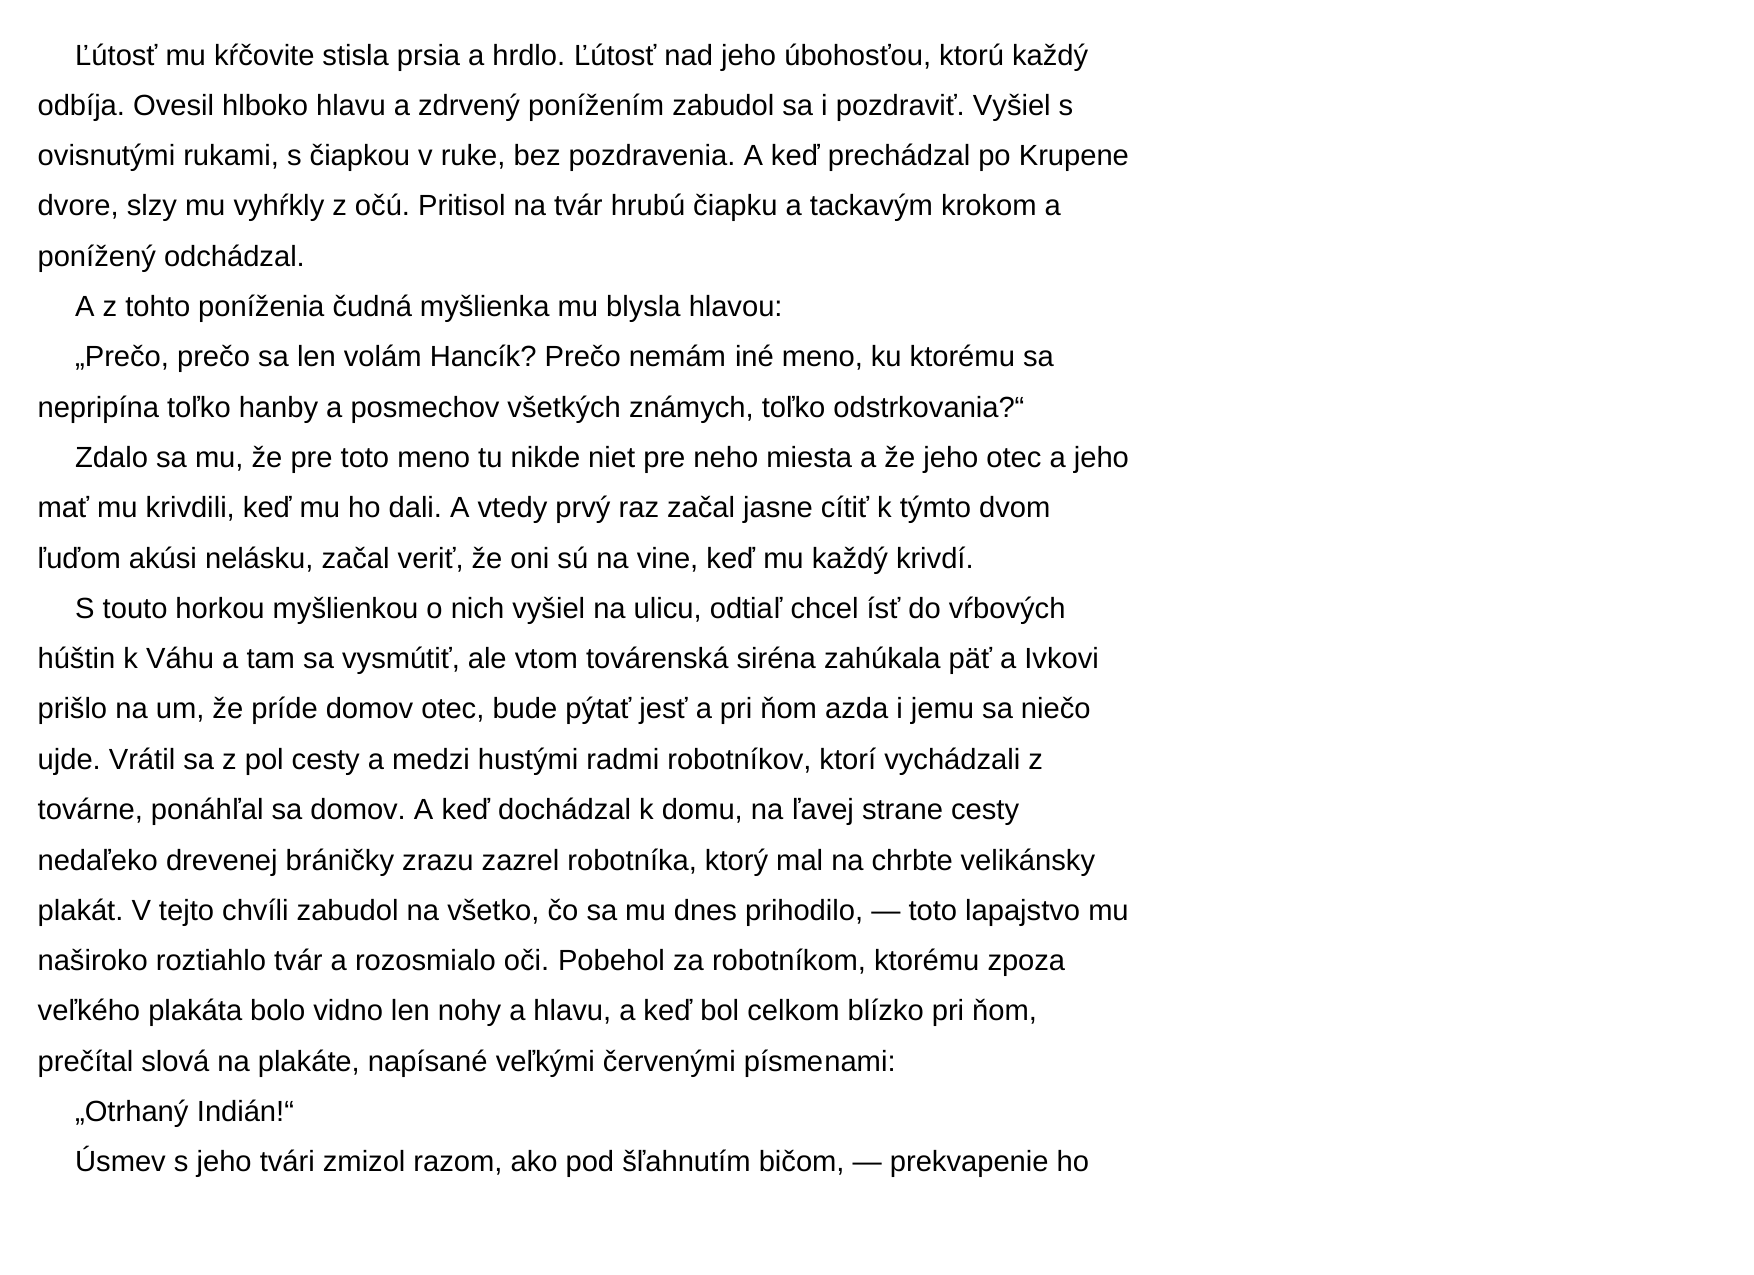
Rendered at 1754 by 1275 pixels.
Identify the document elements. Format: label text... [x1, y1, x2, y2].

text Úsmev s jeho tvári zmizol razom, ako pod šľahnutím bičom, — prekvapenie ho [37, 1144, 1130, 1178]
text „Otrhaný Indián!“ [37, 1094, 1130, 1128]
text „Prečo, prečo sa len volám Hancík? Prečo nemám iné meno, ku ktorému sa nepripína toľko hanby a posmechov všetkých známych, toľko odstrkovania?“ [37, 339, 1130, 423]
text A z tohto poníženia čudná myšlienka mu blysla hlavou: [37, 289, 1130, 323]
text Ľútosť mu kŕčovite stisla prsia a hrdlo. Ľútosť nad jeho úbohosťou, ktorú každý odbíja. Ovesil hlboko hlavu a zdrvený ponížením zabudol sa i pozdraviť. Vyšiel s ovisnutými rukami, s čiapkou v ruke, bez pozdravenia. A keď prechádzal po Krupene dvore, slzy mu vyhŕkly z očú. Pritisol na tvár hrubú čiapku a tackavým krokom a ponížený odchádzal. [37, 37, 1130, 272]
text S touto horkou myšlienkou o nich vyšiel na ulicu, odtiaľ chcel ísť do vŕbových húštin k Váhu a tam sa vysmútiť, ale vtom továrenská siréna zahúkala päť a Ivkovi prišlo na um, že príde domov otec, bude pýtať jesť a pri ňom azda i jemu sa niečo ujde. Vrátil sa z pol cesty a medzi hustými radmi robotníkov, ktorí vychádzali z továrne, ponáhľal sa domov. A keď dochádzal k domu, na ľavej strane cesty nedaľeko drevenej bráničky zrazu zazrel robotníka, ktorý mal na chrbte velikánsky plakát. V tejto chvíli zabudol na všetko, čo sa mu dnes prihodilo, — toto lapajstvo mu naširoko roztiahlo tvár a rozosmialo oči. Pobehol za robotníkom, ktorému zpoza veľkého plakáta bolo vidno len nohy a hlavu, a keď bol celkom blízko pri ňom, prečítal slová na plakáte, napísané veľkými červenými písmenami: [37, 591, 1130, 1077]
text Zdalo sa mu, že pre toto meno tu nikde niet pre neho miesta a že jeho otec a jeho mať mu krivdili, keď mu ho dali. A vtedy prvý raz začal jasne cítiť k týmto dvom ľuďom akúsi nelásku, začal veriť, že oni sú na vine, keď mu každý krivdí. [37, 440, 1130, 574]
